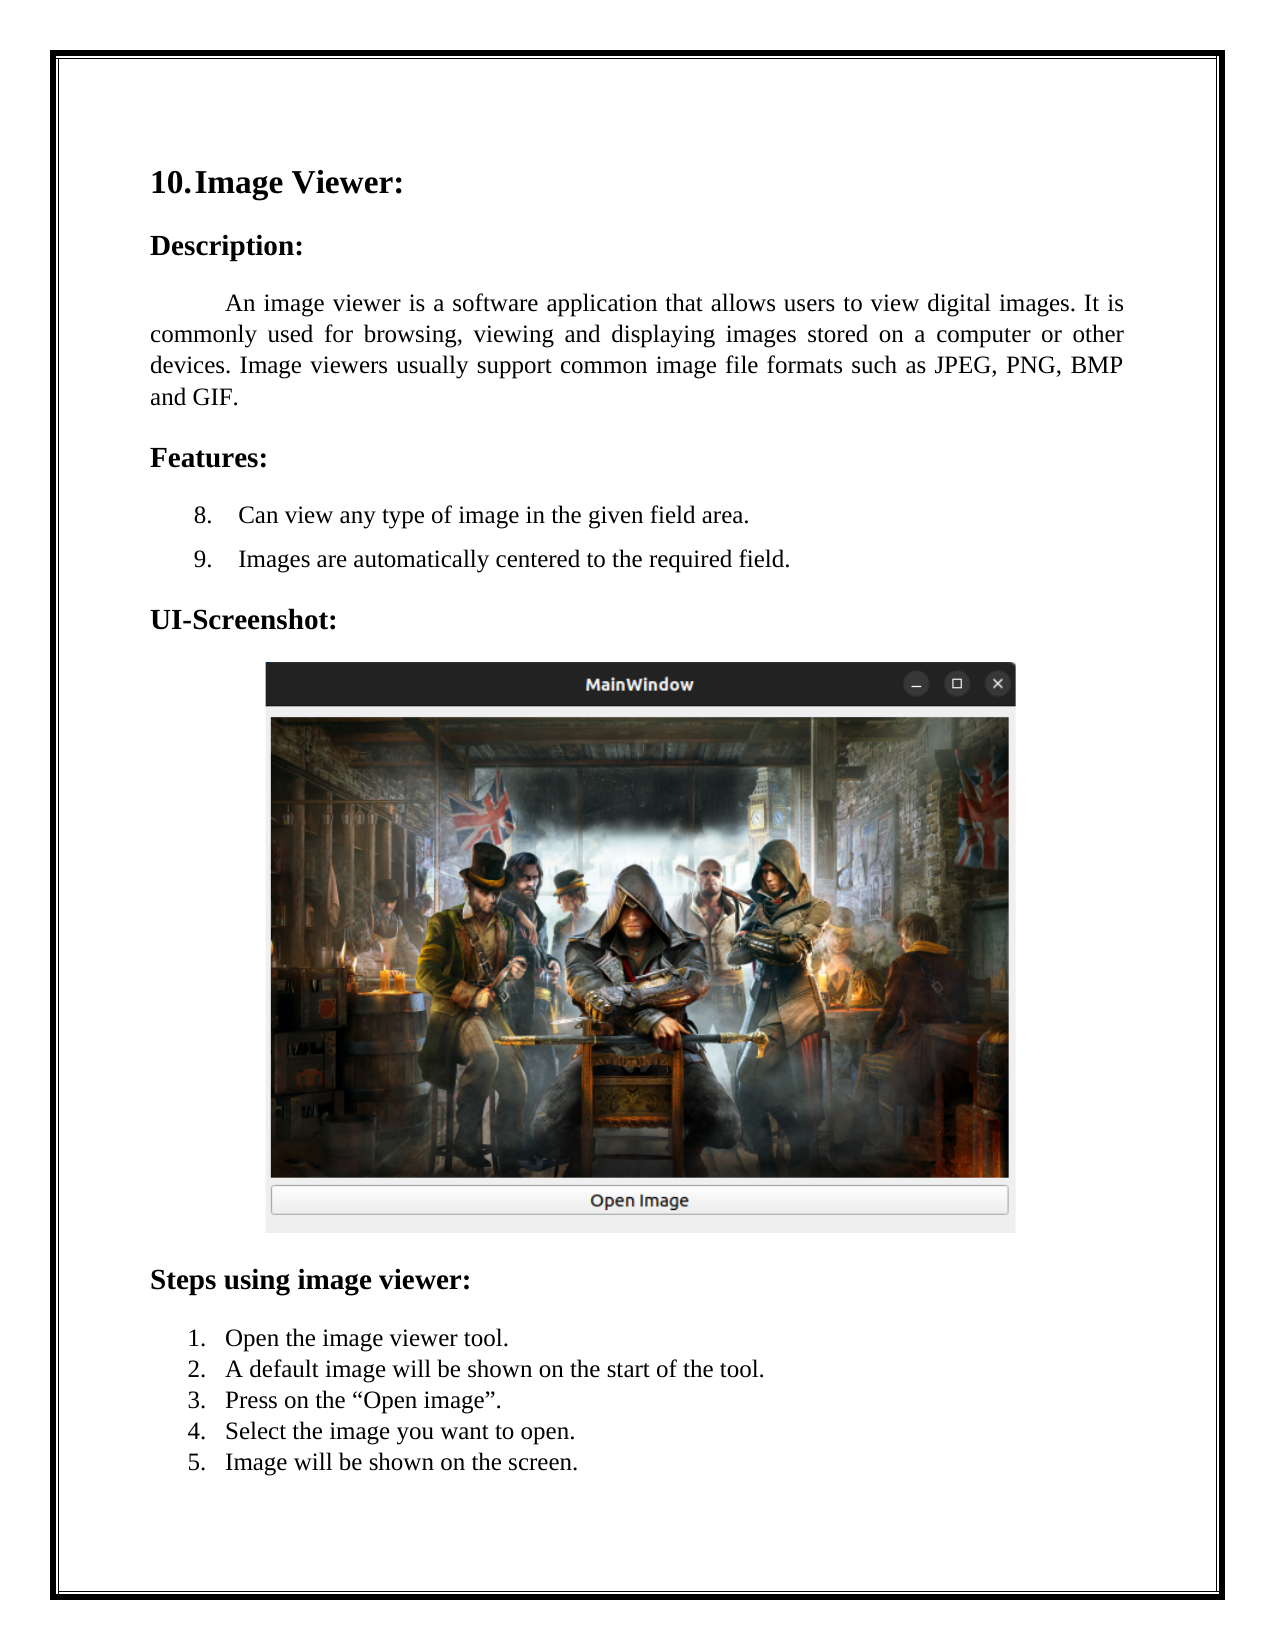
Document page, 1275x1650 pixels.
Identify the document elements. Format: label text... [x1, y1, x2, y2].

list Image will be shown on the screen. [187, 1447, 1125, 1476]
text An image viewer is a software application that allows users to view digital images. It is commonly used for browsing, viewing and displaying images stored on a computer or other devices. Image viewers usually support common image file formats such as JPEG, PNG, BMP and GIF. [150, 288, 1125, 410]
subtitle Steps using image viewer: [150, 1262, 1125, 1296]
list Select the image you want to open. [187, 1416, 1125, 1445]
list Images are automatically centered to the required field. [194, 544, 1125, 573]
subtitle Features: [150, 440, 1125, 473]
list Press on the “Open image”. [187, 1385, 1125, 1414]
subtitle UI-Screenshot: [150, 602, 1125, 636]
list Can view any type of image in the given field area. [194, 500, 1125, 529]
subtitle Description: [150, 228, 1125, 261]
list Open the image viewer tool. [187, 1323, 1125, 1352]
subtitle Image Viewer: [150, 162, 1125, 201]
picture [265, 662, 1016, 1233]
list A default image will be shown on the start of the tool. [187, 1354, 1125, 1383]
